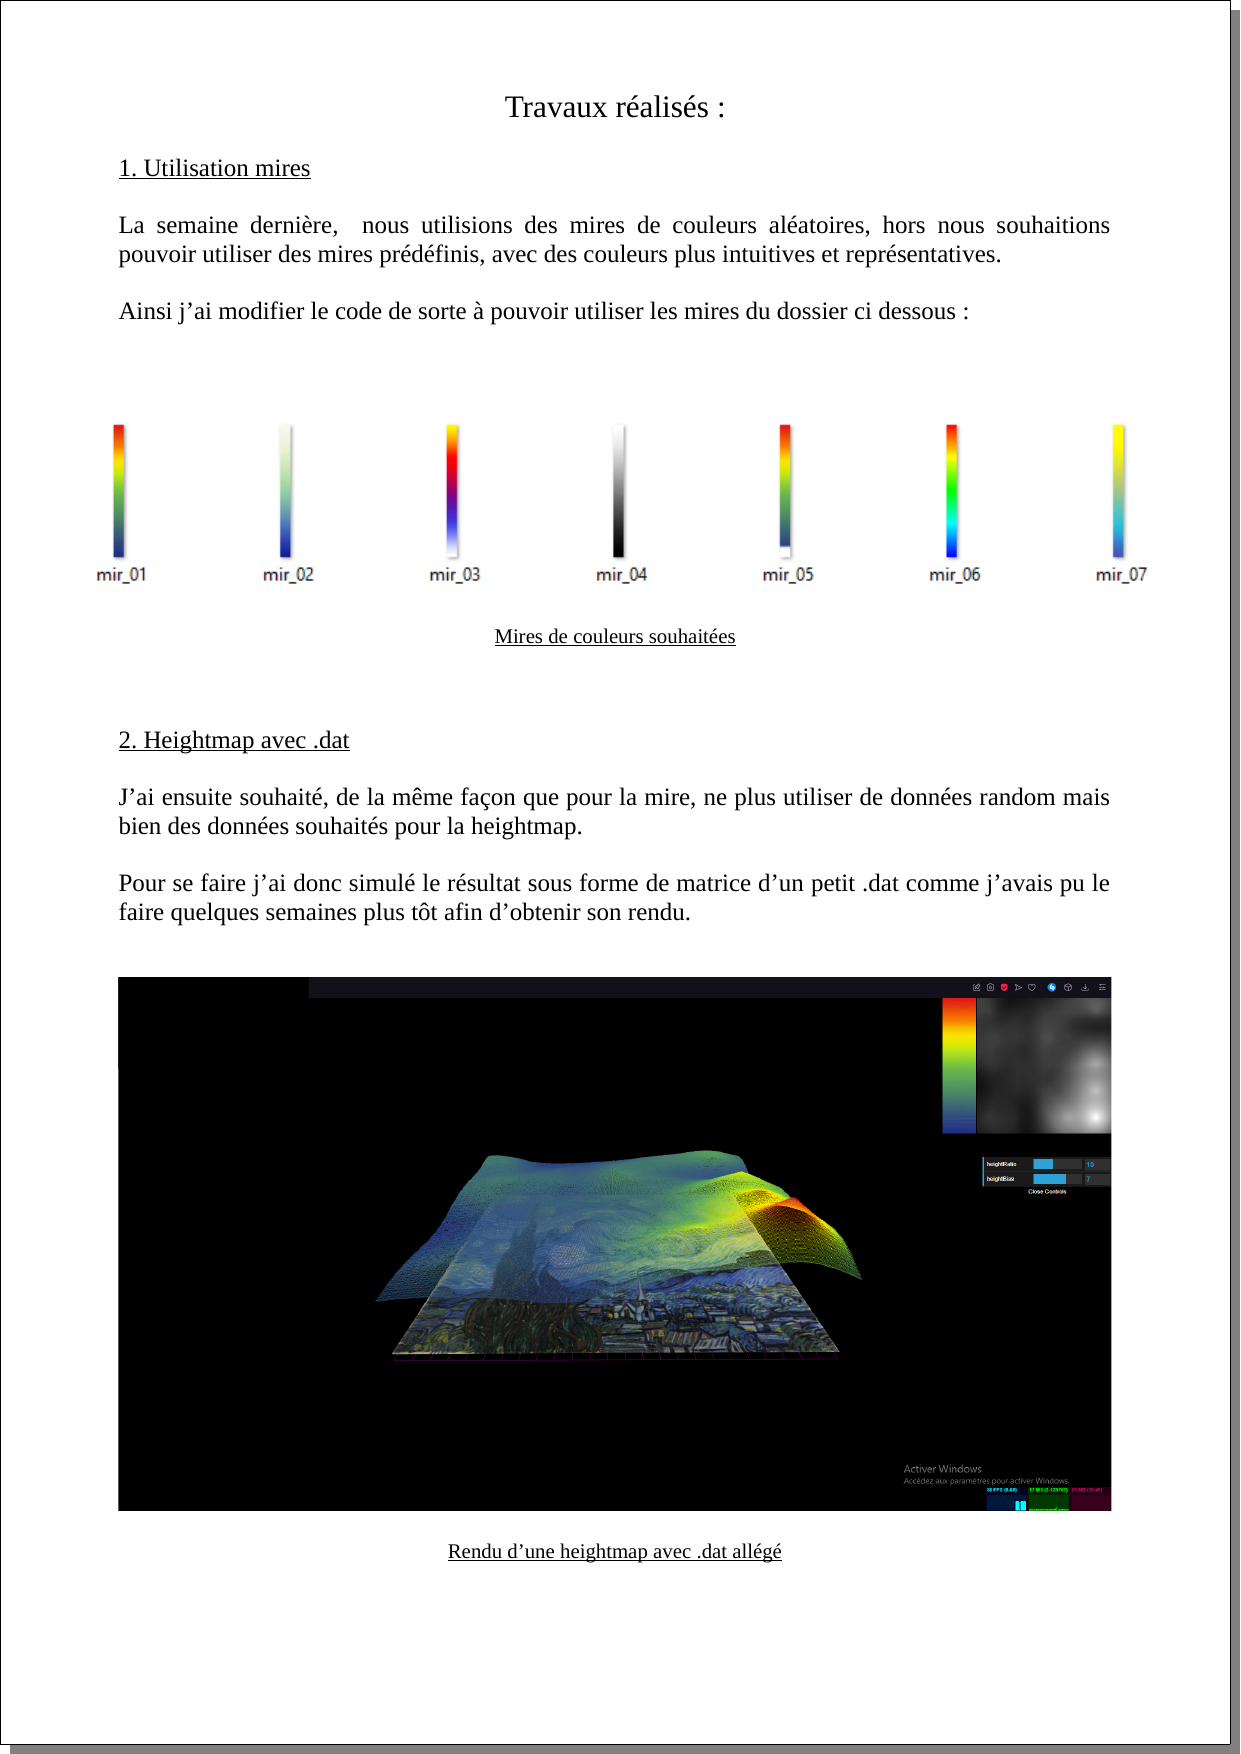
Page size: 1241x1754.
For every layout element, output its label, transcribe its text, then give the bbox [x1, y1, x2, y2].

text 1. Utilisation mires [59, 153, 1171, 181]
text Travaux réalisés : [59, 88, 1171, 124]
text Pour se faire j’ai donc simulé le résultat sous forme de matrice d’un petit .dat comme j’avais pu le faire quelques semaines plus tôt afin d’obtenir son rendu. [118, 868, 1112, 926]
picture [118, 977, 1112, 1511]
text Mires de couleurs souhaitées [59, 624, 1171, 648]
text La semaine dernière, nous utilisions des mires de couleurs aléatoires, hors nous souhaitions pouvoir utiliser des mires prédéfinis, avec des couleurs plus intuitives et représentatives. [118, 210, 1112, 268]
text Rendu d’une heightmap avec .dat allégé [59, 1539, 1171, 1563]
picture [70, 407, 1182, 600]
text 2. Heightmap avec .dat [59, 725, 1171, 753]
text Ainsi j’ai modifier le code de sorte à pouvoir utiliser les mires du dossier ci dessous : [118, 296, 1112, 325]
text J’ai ensuite souhaité, de la même façon que pour la mire, ne plus utiliser de données random mais bien des données souhaités pour la heightmap. [118, 782, 1112, 840]
